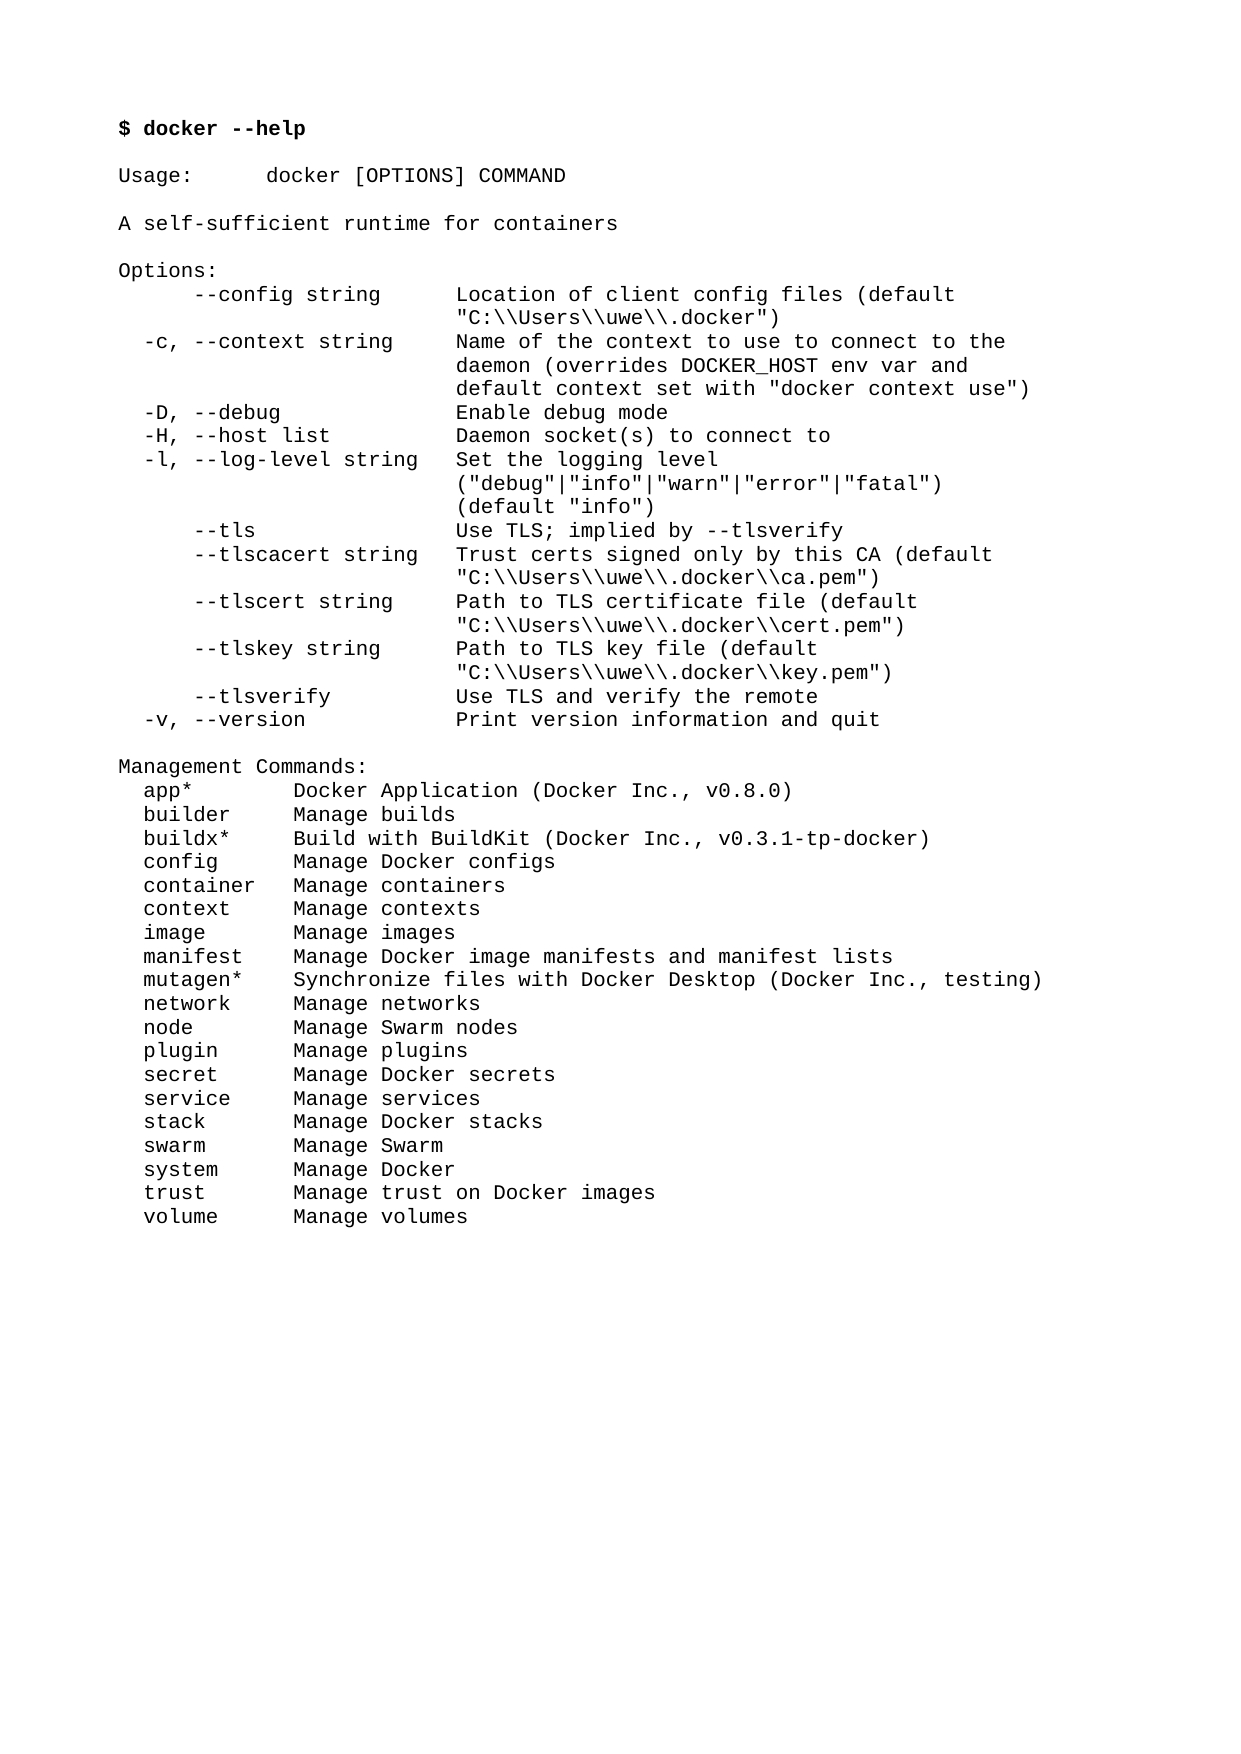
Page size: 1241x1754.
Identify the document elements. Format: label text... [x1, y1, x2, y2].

text Usage: docker [OPTIONS] COMMAND A self-sufficient runtime for containers Options: --config string Location of client config files (default "C:\\Users\\uwe\\.docker") -c, --context string Name of the context to use to connect to the daemon (overrides DOCKER_HOST env var and default context set with "docker context use") -D, --debug Enable debug mode -H, --host list Daemon socket(s) to connect to -l, --log-level string Set the logging level ("debug"|"info"|"warn"|"error"|"fatal") (default "info") --tls Use TLS; implied by --tlsverify --tlscacert string Trust certs signed only by this CA (default "C:\\Users\\uwe\\.docker\\ca.pem") --tlscert string Path to TLS certificate file (default "C:\\Users\\uwe\\.docker\\cert.pem") --tlskey string Path to TLS key file (default "C:\\Users\\uwe\\.docker\\key.pem") --tlsverify Use TLS and verify the remote -v, --version Print version information and quit Management Commands: app* Docker Application (Docker Inc., v0.8.0) builder Manage builds buildx* Build with BuildKit (Docker Inc., v0.3.1-tp-docker) config Manage Docker configs container Manage containers context Manage contexts image Manage images manifest Manage Docker image manifests and manifest lists mutagen* Synchronize files with Docker Desktop (Docker Inc., testing) network Manage networks node Manage Swarm nodes plugin Manage plugins secret Manage Docker secrets service Manage services stack Manage Docker stacks swarm Manage Swarm system Manage Docker trust Manage trust on Docker images volume Manage volumes [118, 142, 1122, 1229]
text $ docker --help [118, 118, 1122, 142]
